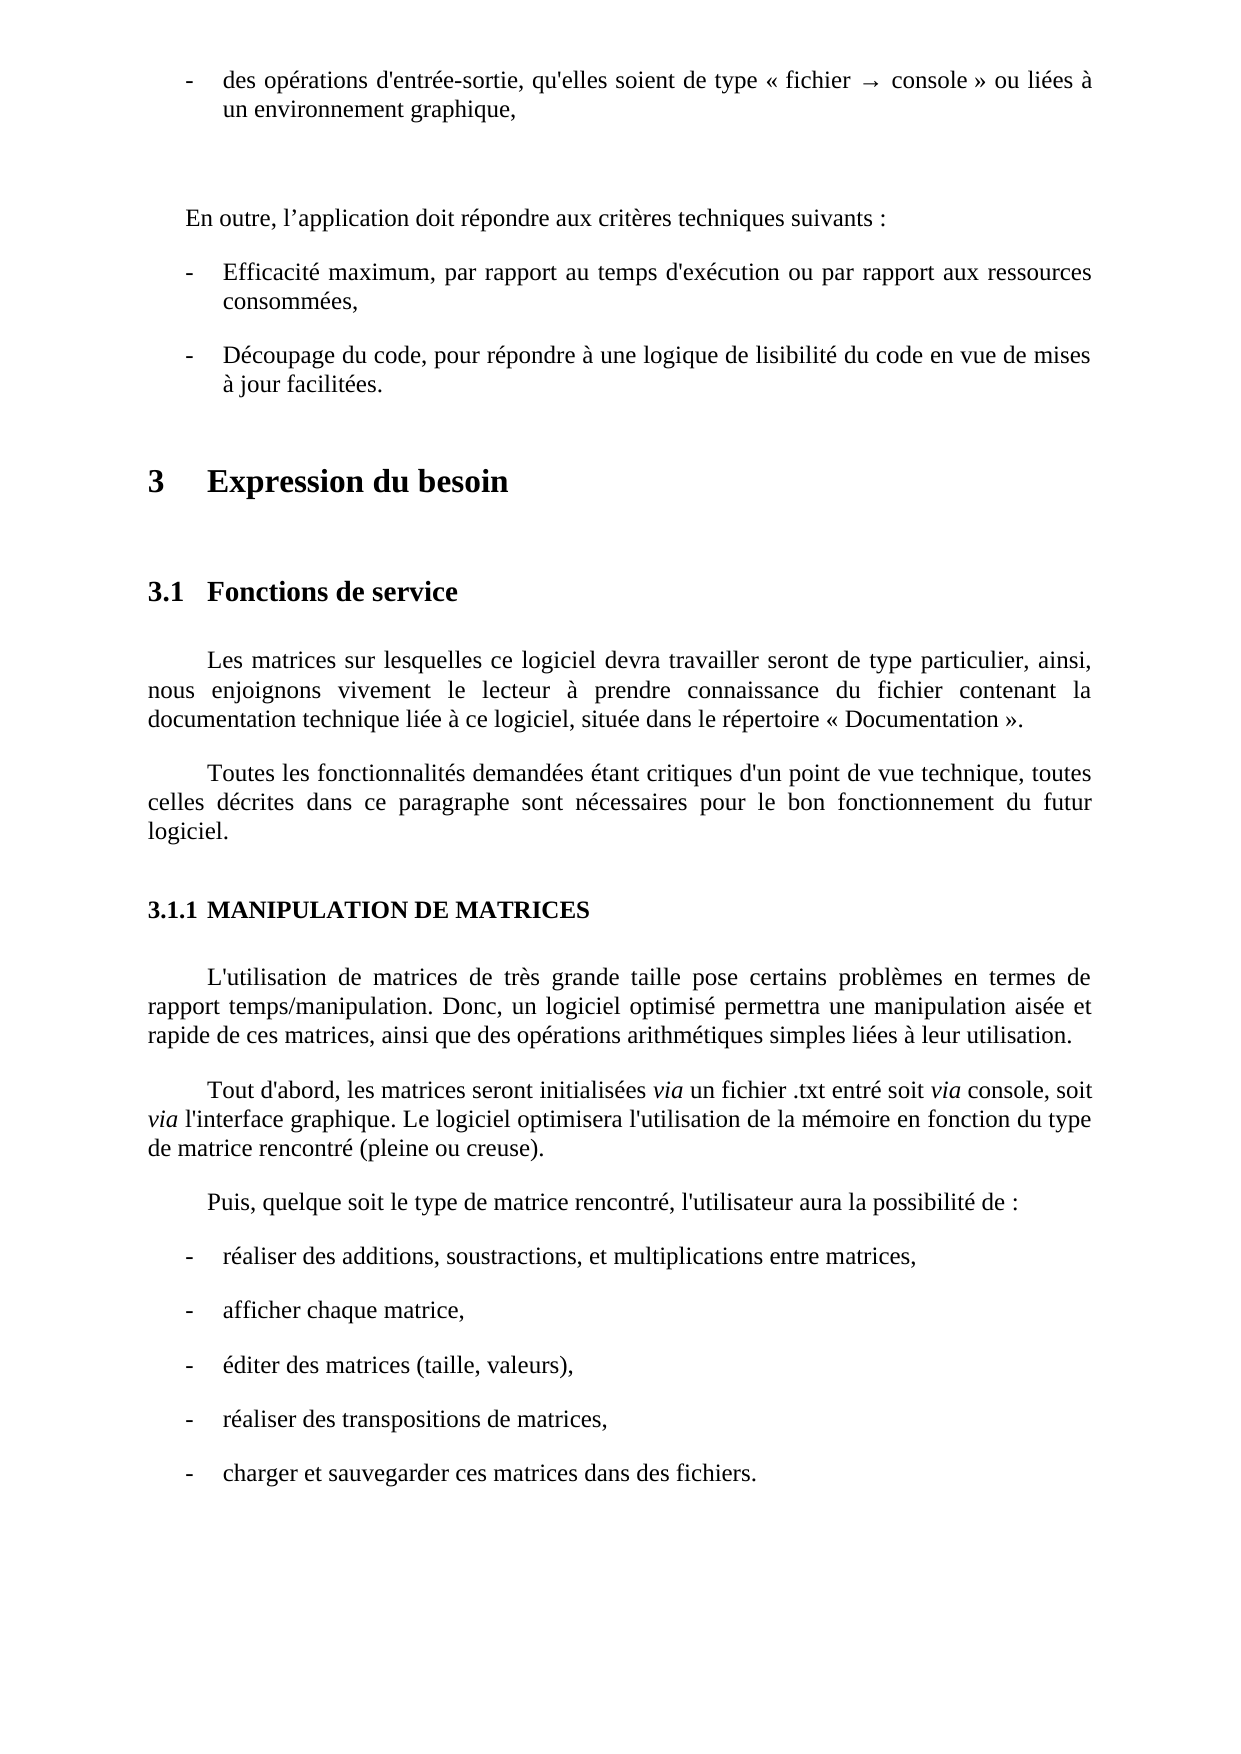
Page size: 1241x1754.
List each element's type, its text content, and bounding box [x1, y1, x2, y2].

list charger et sauvegarder ces matrices dans des fichiers. [185, 1458, 1092, 1487]
list Découpage du code, pour répondre à une logique de lisibilité du code en vue de mises à jour facilitées. [185, 340, 1092, 398]
text L'utilisation de matrices de très grande taille pose certains problèmes en termes de rapport temps/manipulation. Donc, un logiciel optimisé permettra une manipulation aisée et rapide de ces matrices, ainsi que des opérations arithmétiques simples liées à leur utilisation. [148, 962, 1092, 1049]
list des opérations d'entrée-sortie, qu'elles soient de type « fichier → console » ou liées à un environnement graphique, [185, 65, 1092, 123]
text Tout d'abord, les matrices seront initialisées via un fichier .txt entré soit via console, soit via l'interface graphique. Le logiciel optimisera l'utilisation de la mémoire en fonction du type de matrice rencontré (pleine ou creuse). [148, 1074, 1092, 1162]
subtitle MANIPULATION DE MATRICES [148, 895, 1092, 924]
list éditer des matrices (taille, valeurs), [185, 1349, 1092, 1378]
text En outre, l’application doit répondre aux critères techniques suivants : [148, 202, 1092, 232]
subtitle Fonctions de service [148, 574, 1092, 608]
list Efficacité maximum, par rapport au temps d'exécution ou par rapport aux ressources consommées, [185, 257, 1092, 315]
list réaliser des transpositions de matrices, [185, 1403, 1092, 1433]
text Puis, quelque soit le type de matrice rencontré, l'utilisateur aura la possibilité de : [148, 1187, 1092, 1216]
text Toutes les fonctionnalités demandées étant critiques d'un point de vue technique, toutes celles décrites dans ce paragraphe sont nécessaires pour le bon fonctionnement du futur logiciel. [148, 758, 1092, 845]
list réaliser des additions, soustractions, et multiplications entre matrices, [185, 1241, 1092, 1270]
text Les matrices sur lesquelles ce logiciel devra travailler seront de type particulier, ainsi, nous enjoignons vivement le lecteur à prendre connaissance du fichier contenant la documentation technique liée à ce logiciel, située dans le répertoire « Documentation ». [148, 645, 1092, 733]
subtitle Expression du besoin [148, 461, 1092, 499]
list afficher chaque matrice, [185, 1295, 1092, 1324]
